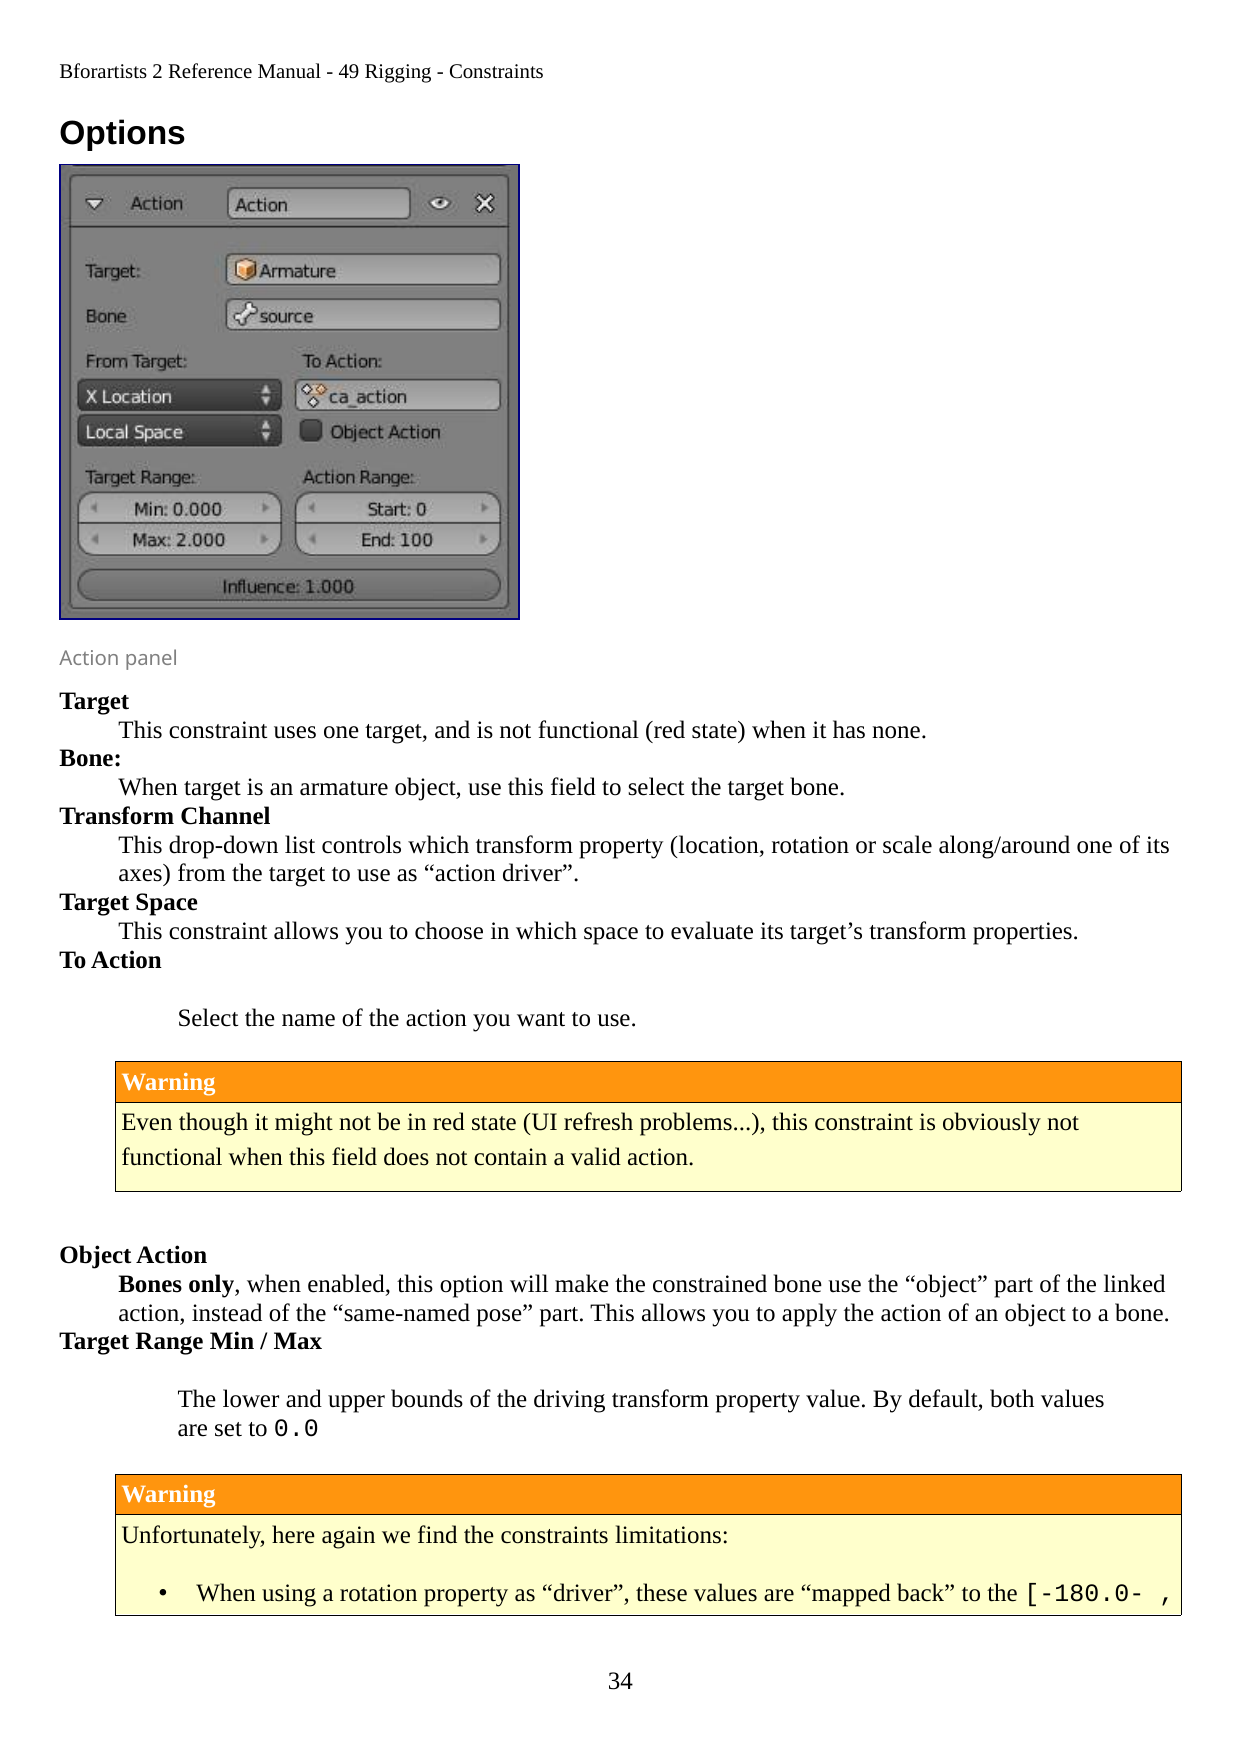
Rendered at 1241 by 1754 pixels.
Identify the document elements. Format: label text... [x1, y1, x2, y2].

text Action panel [59, 640, 1181, 671]
list When target is an armature object, use this field to select the target bone. [118, 772, 1181, 801]
subtitle Transform Channel [59, 801, 1181, 830]
list This constraint uses one target, and is not functional (red state) when it has none. [118, 715, 1181, 743]
text The lower and upper bounds of the driving transform property value. By default, both values are set to 0.0 [177, 1384, 1122, 1444]
list This constraint allows you to choose in which space to evaluate its target’s transform properties. [118, 916, 1181, 945]
subtitle Target Space [59, 887, 1181, 916]
subtitle Target [59, 686, 1181, 715]
subtitle Bone: [59, 743, 1181, 772]
text Select the name of the action you want to use. [177, 1003, 1122, 1032]
subtitle Options [59, 113, 1181, 151]
list Bones only, when enabled, this option will make the constrained bone use the “object” part of the linked action, instead of the “same-named pose” part. This allows you to apply the action of an object to a bone. [118, 1269, 1181, 1326]
table_header Warning [116, 1062, 1181, 1102]
list This drop-down list controls which transform property (location, rotation or scale along/around one of its axes) from the target to use as “action driver”. [118, 830, 1181, 887]
subtitle Target Range Min / Max [59, 1326, 1181, 1355]
table_header Warning [116, 1475, 1181, 1514]
subtitle Object Action [59, 1240, 1181, 1269]
subtitle To Action [59, 945, 1181, 973]
table_cell Unfortunately, here again we find the constraints limitations: When using a rotation property as “driver”, these values are “mapped back” to the [-180.0- , 180.0- [ range. When using a scale property as “driver”, these values are limited to null or positive values. [116, 1515, 1181, 1614]
table_cell Even though it might not be in red state (UI refresh problems...), this constraint is obviously not functional when this field does not contain a valid action. [116, 1103, 1181, 1191]
picture [61, 165, 518, 618]
